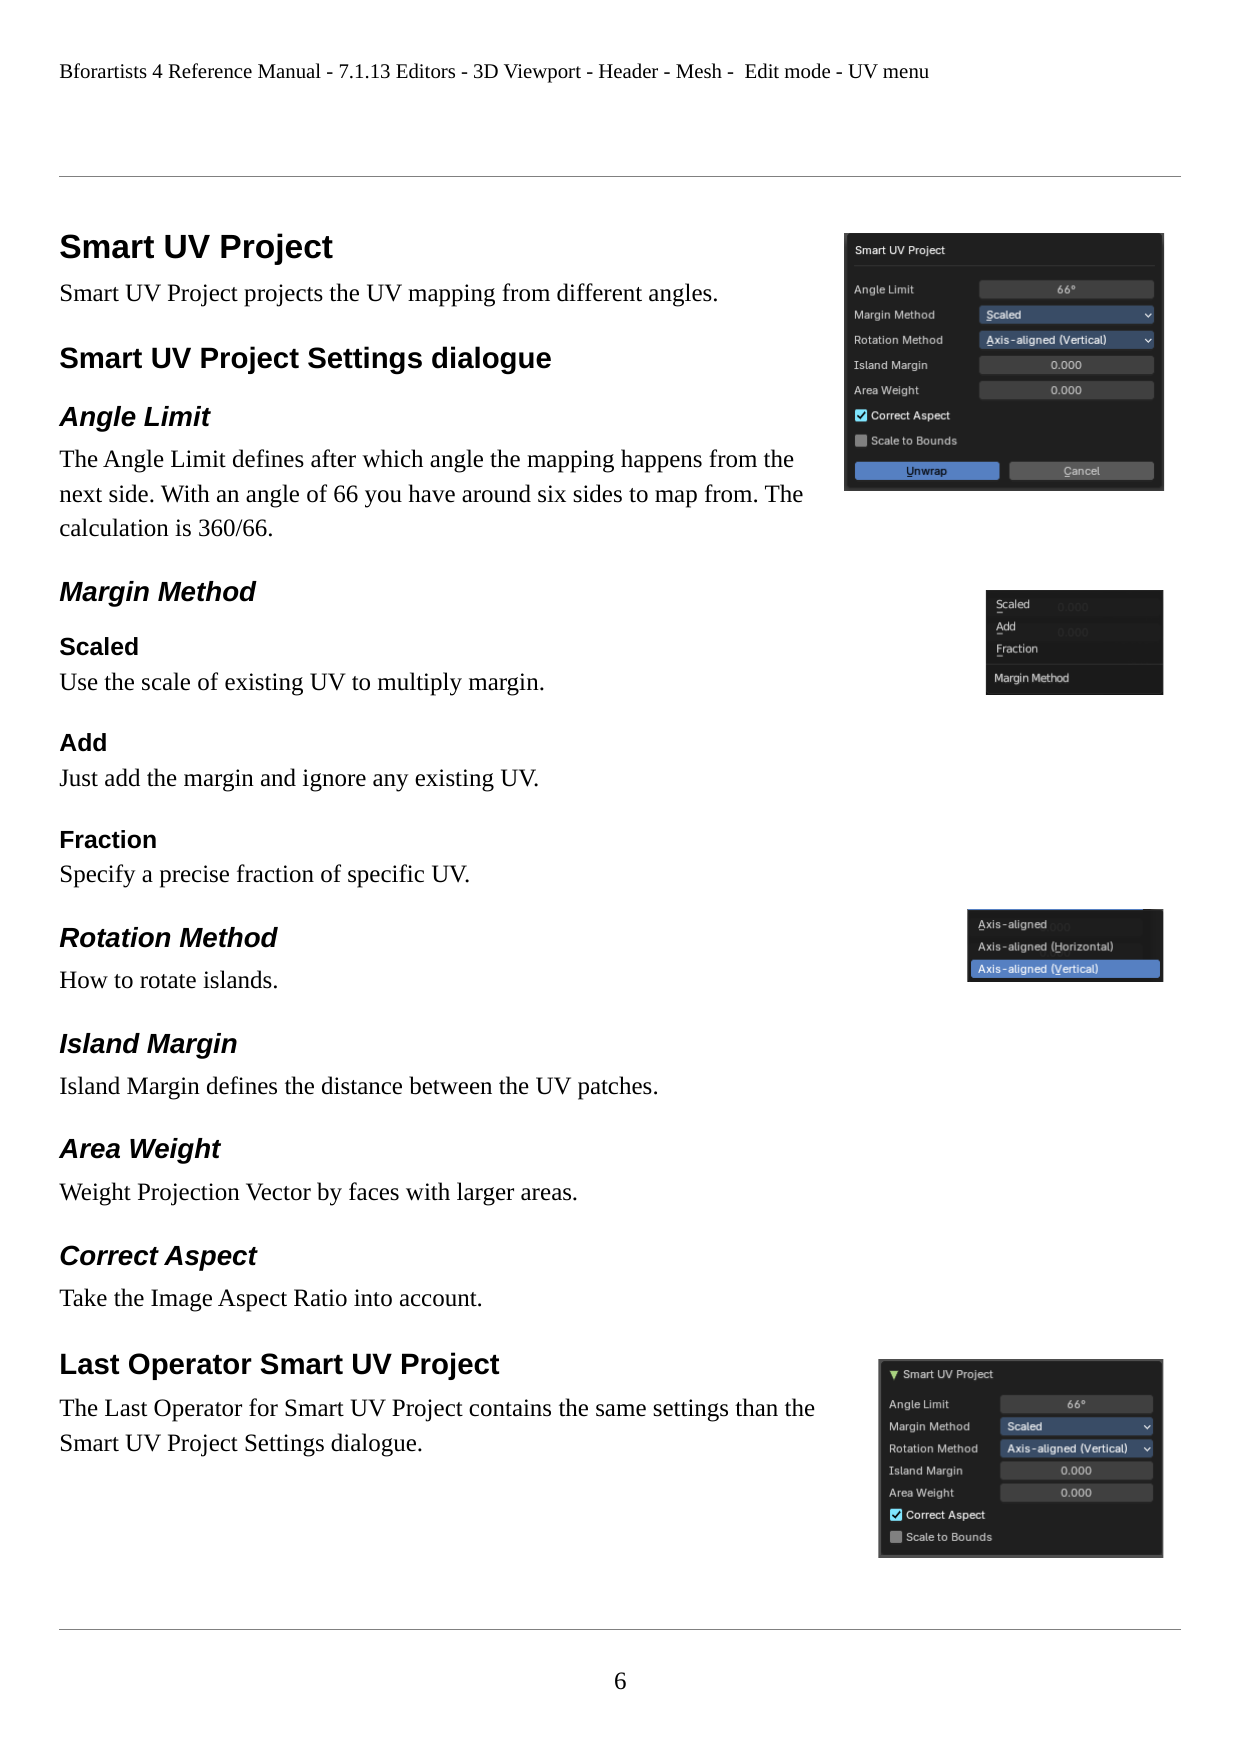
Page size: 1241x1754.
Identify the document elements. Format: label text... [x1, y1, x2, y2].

text Weight Projection Vector by faces with larger areas. [59, 1177, 1181, 1206]
picture [878, 1359, 1164, 1558]
subtitle Fraction [59, 825, 1181, 853]
text Specify a precise fraction of specific UV. [59, 859, 1181, 888]
subtitle Correct Aspect [59, 1239, 1181, 1271]
picture [985, 590, 1164, 695]
subtitle [1164, 921, 1181, 953]
subtitle [1165, 400, 1181, 432]
subtitle [1164, 632, 1181, 661]
subtitle Scaled [59, 632, 985, 661]
subtitle Island Margin [59, 1027, 1181, 1059]
subtitle Margin Method [59, 575, 1181, 607]
subtitle Rotation Method [59, 921, 967, 953]
text Smart UV Project projects the UV mapping from different angles. [59, 278, 844, 307]
subtitle Smart UV Project [59, 227, 1181, 265]
text Just add the margin and ignore any existing UV. [59, 763, 1181, 792]
subtitle Smart UV Project Settings dialogue [59, 341, 844, 375]
text How to rotate islands. [59, 965, 1181, 994]
picture [844, 233, 1165, 491]
text Island Margin defines the distance between the UV patches. [59, 1071, 1181, 1100]
text Take the Image Aspect Ratio into account. [59, 1283, 1181, 1312]
text The Angle Limit defines after which angle the mapping happens from the next side. With an angle of 66 you have around six sides to map from. The calculation is 360/66. [59, 444, 1181, 542]
subtitle Area Weight [59, 1133, 1181, 1165]
text The Last Operator for Smart UV Project contains the same settings than the Smart UV Project Settings dialogue. [59, 1393, 878, 1456]
picture [967, 909, 1164, 982]
subtitle Add [59, 728, 1181, 757]
text Use the scale of existing UV to multiply margin. [59, 667, 1181, 696]
subtitle Last Operator Smart UV Project [59, 1347, 1181, 1381]
subtitle Angle Limit [59, 400, 844, 432]
